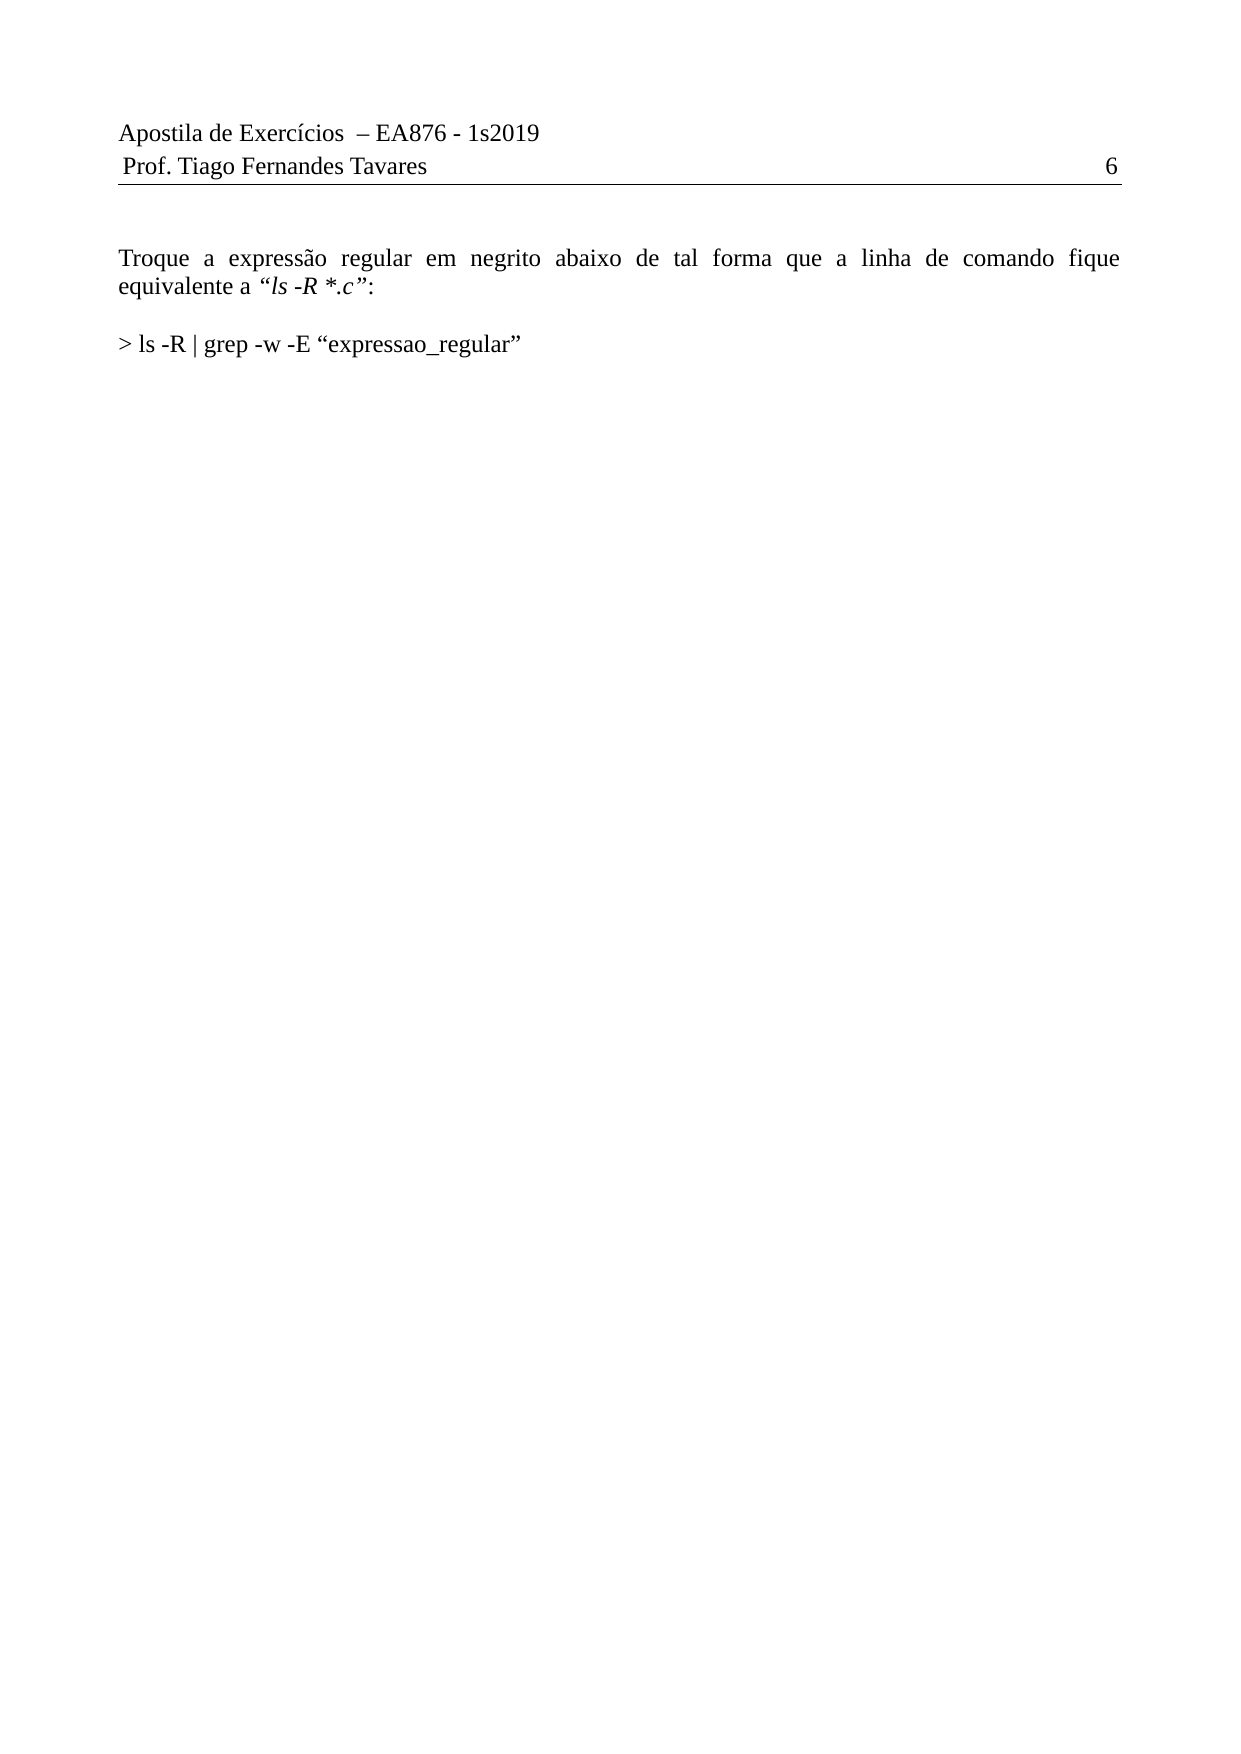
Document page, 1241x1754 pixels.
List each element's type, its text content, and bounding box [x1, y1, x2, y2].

text > ls -R | grep -w -E “expressao_regular” [118, 329, 1122, 358]
text Troque a expressão regular em negrito abaixo de tal forma que a linha de comando fique equivalente a “ls -R *.c”: [118, 243, 1122, 300]
